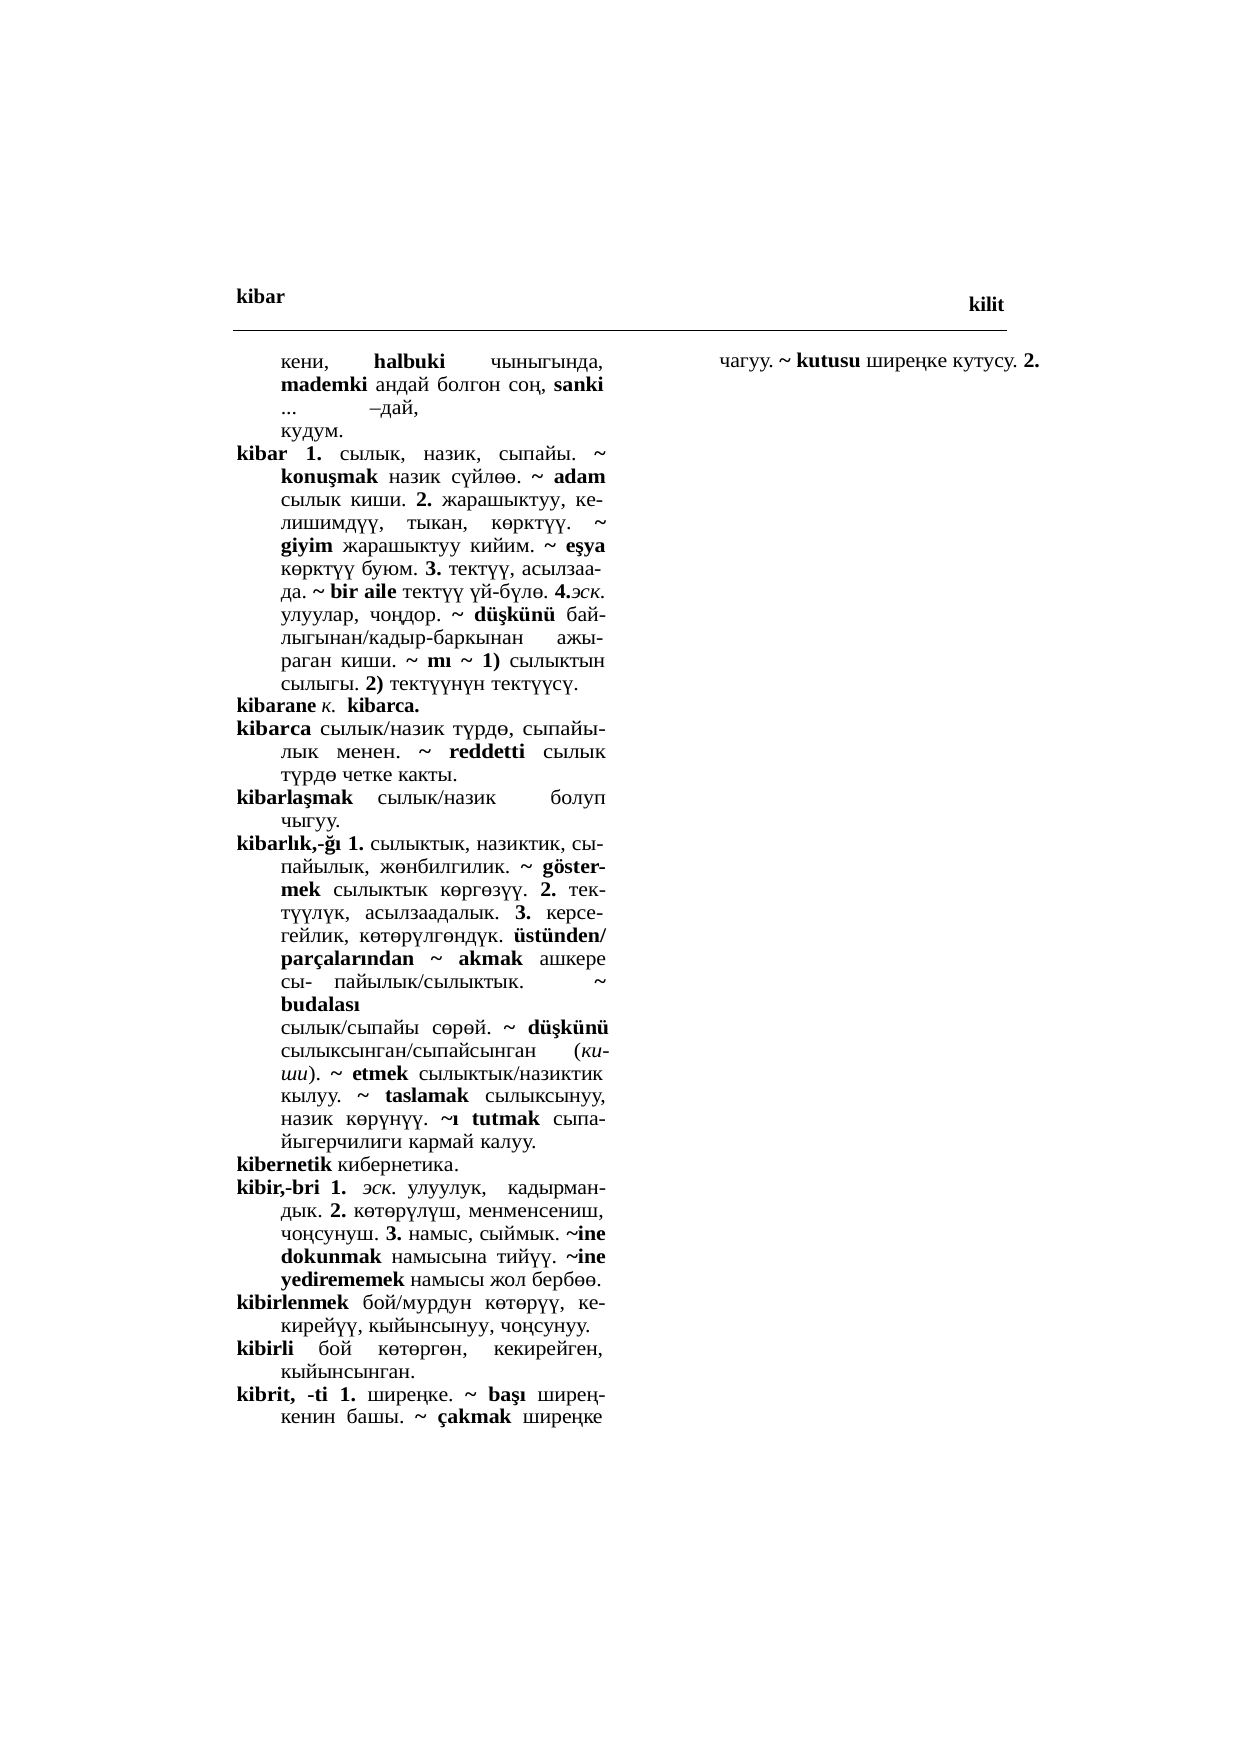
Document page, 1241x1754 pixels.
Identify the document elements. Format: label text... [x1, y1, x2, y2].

text kibernetik кибернетика. [236, 1153, 609, 1176]
text да. ~ bir aile тектүү үй-бүлө. 4.эск. улуулар, чоңдор. ~ düşkünü бай- лыгынан/кадыр-баркынан ажы- [281, 580, 606, 649]
text кени, halbuki чыныгында, [281, 349, 606, 373]
text сылык/сыпайы сөрөй. ~ düşkünü сылыксынган/сыпайсынган (ки- ши). ~ etmek сылыктык/назиктик [281, 1016, 609, 1084]
text kilit [908, 292, 1065, 316]
text kibir,-bri 1. эск. улуулук, кадырман- дык. 2. көтөрүлүш, менменсениш, [236, 1176, 606, 1222]
text kibarlık,-ğı 1. сылыктык, назиктик, сы- [236, 832, 609, 855]
text лишимдүү, тыкан, көрктүү. ~ giyim жарашыктуу кийим. ~ eşya көрктүү буюм. 3. тектүү, асылзаа- [281, 511, 606, 580]
text kibarane к. kibarca. [236, 694, 609, 717]
text kibar 1. сылык, назик, сыпайы. ~ konuşmak назик сүйлөө. ~ adam сылык киши. 2. жарашыктуу, ке- [236, 442, 606, 511]
text mademki андай болгон соң, sanki [281, 373, 606, 396]
text kibarca сылык/назик түрдө, сыпайы- лык менен. ~ reddetti сылык түрдө четке какты. [236, 717, 606, 786]
text kibirlenmek бой/мурдун көтөрүү, ке- кирейүү, кыйынсынуу, чоңсунуу. [236, 1291, 606, 1337]
text раган киши. ~ mı ~ 1) сылыктын сылыгы. 2) тектүүнүн тектүүсү. [281, 649, 606, 694]
text пайылык, жөнбилгилик. ~ göster- mek сылыктык көргөзүү. 2. тек- түүлүк, асылзаадалык. 3. керсе- [281, 855, 606, 924]
text kibarlaşmak сылык/назик болуп чыгуу. [236, 786, 606, 832]
text чоңсунуш. 3. намыс, сыймык. ~ine dokunmak намысына тийүү. ~ine yedirememek намысы жол бербөө. [281, 1222, 606, 1291]
text kibar [236, 284, 285, 308]
text гейлик, көтөрүлгөндүк. üstünden/ parçalarından ~ akmak ашкере сы- пайылык/сылыктык. ~ budalası [281, 924, 606, 1016]
text ... –дай, кудум. [281, 396, 418, 442]
text kibirli бой көтөргөн, кекирейген, [236, 1337, 609, 1360]
text kibrit, -ti 1. ширеңке. ~ başı ширең- кенин башы. ~ çakmak ширеңке [236, 1383, 606, 1428]
text кыйынсынган. [281, 1360, 418, 1383]
text чагуу. ~ kutusu ширеңке кутусу. 2. [719, 349, 1062, 372]
text кылуу. ~ taslamak сылыксынуу, назик көрүнүү. ~ı tutmak сыпа- йыгерчилиги кармай калуу. [281, 1084, 606, 1153]
